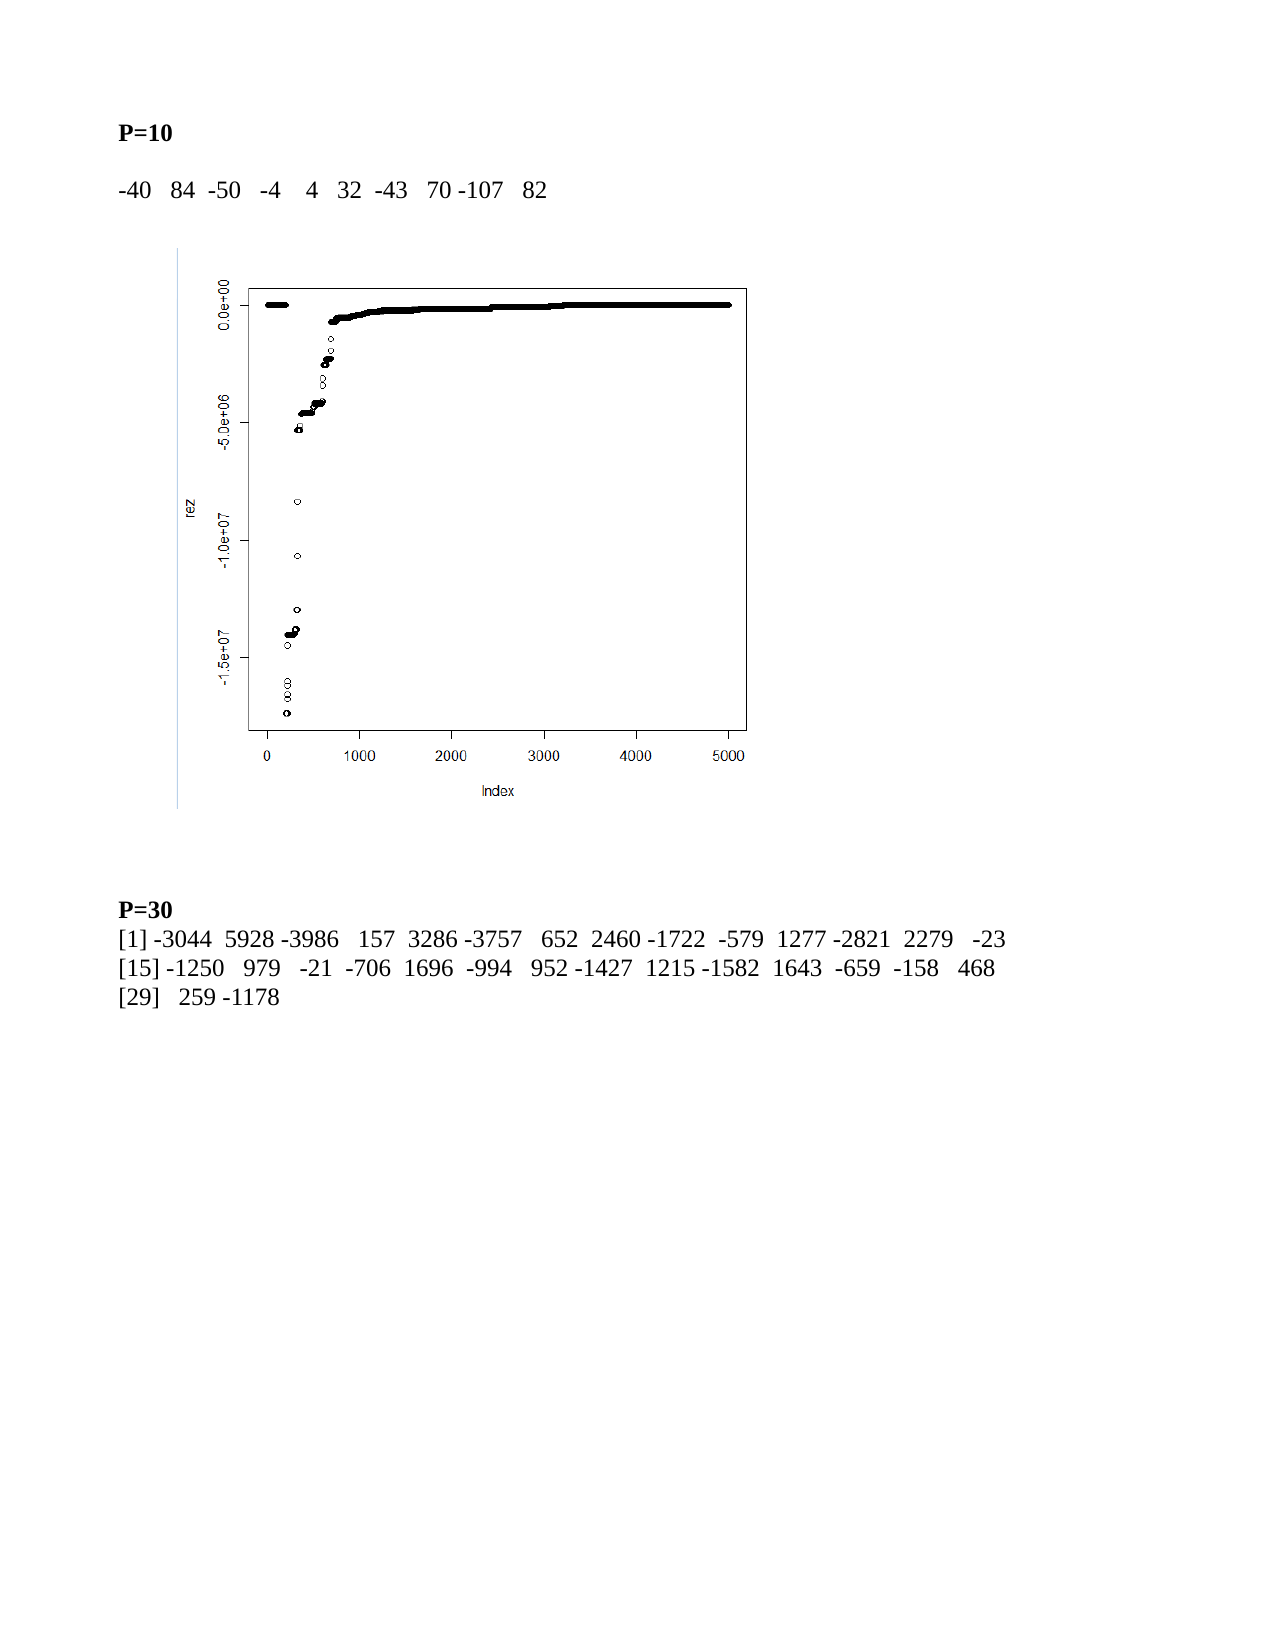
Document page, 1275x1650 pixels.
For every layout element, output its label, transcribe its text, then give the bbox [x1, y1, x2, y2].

text P=10 [118, 118, 1157, 147]
text P=30 [118, 895, 1157, 924]
text [1] -3044 5928 -3986 157 3286 -3757 652 2460 -1722 -579 1277 -2821 2279 -23 [118, 924, 1157, 953]
text -40 84 -50 -4 4 32 -43 70 -107 82 [118, 176, 1157, 204]
text [29] 259 -1178 [118, 982, 1157, 1010]
text [15] -1250 979 -21 -706 1696 -994 952 -1427 1215 -1582 1643 -659 -158 468 [118, 953, 1157, 982]
picture [176, 248, 764, 809]
